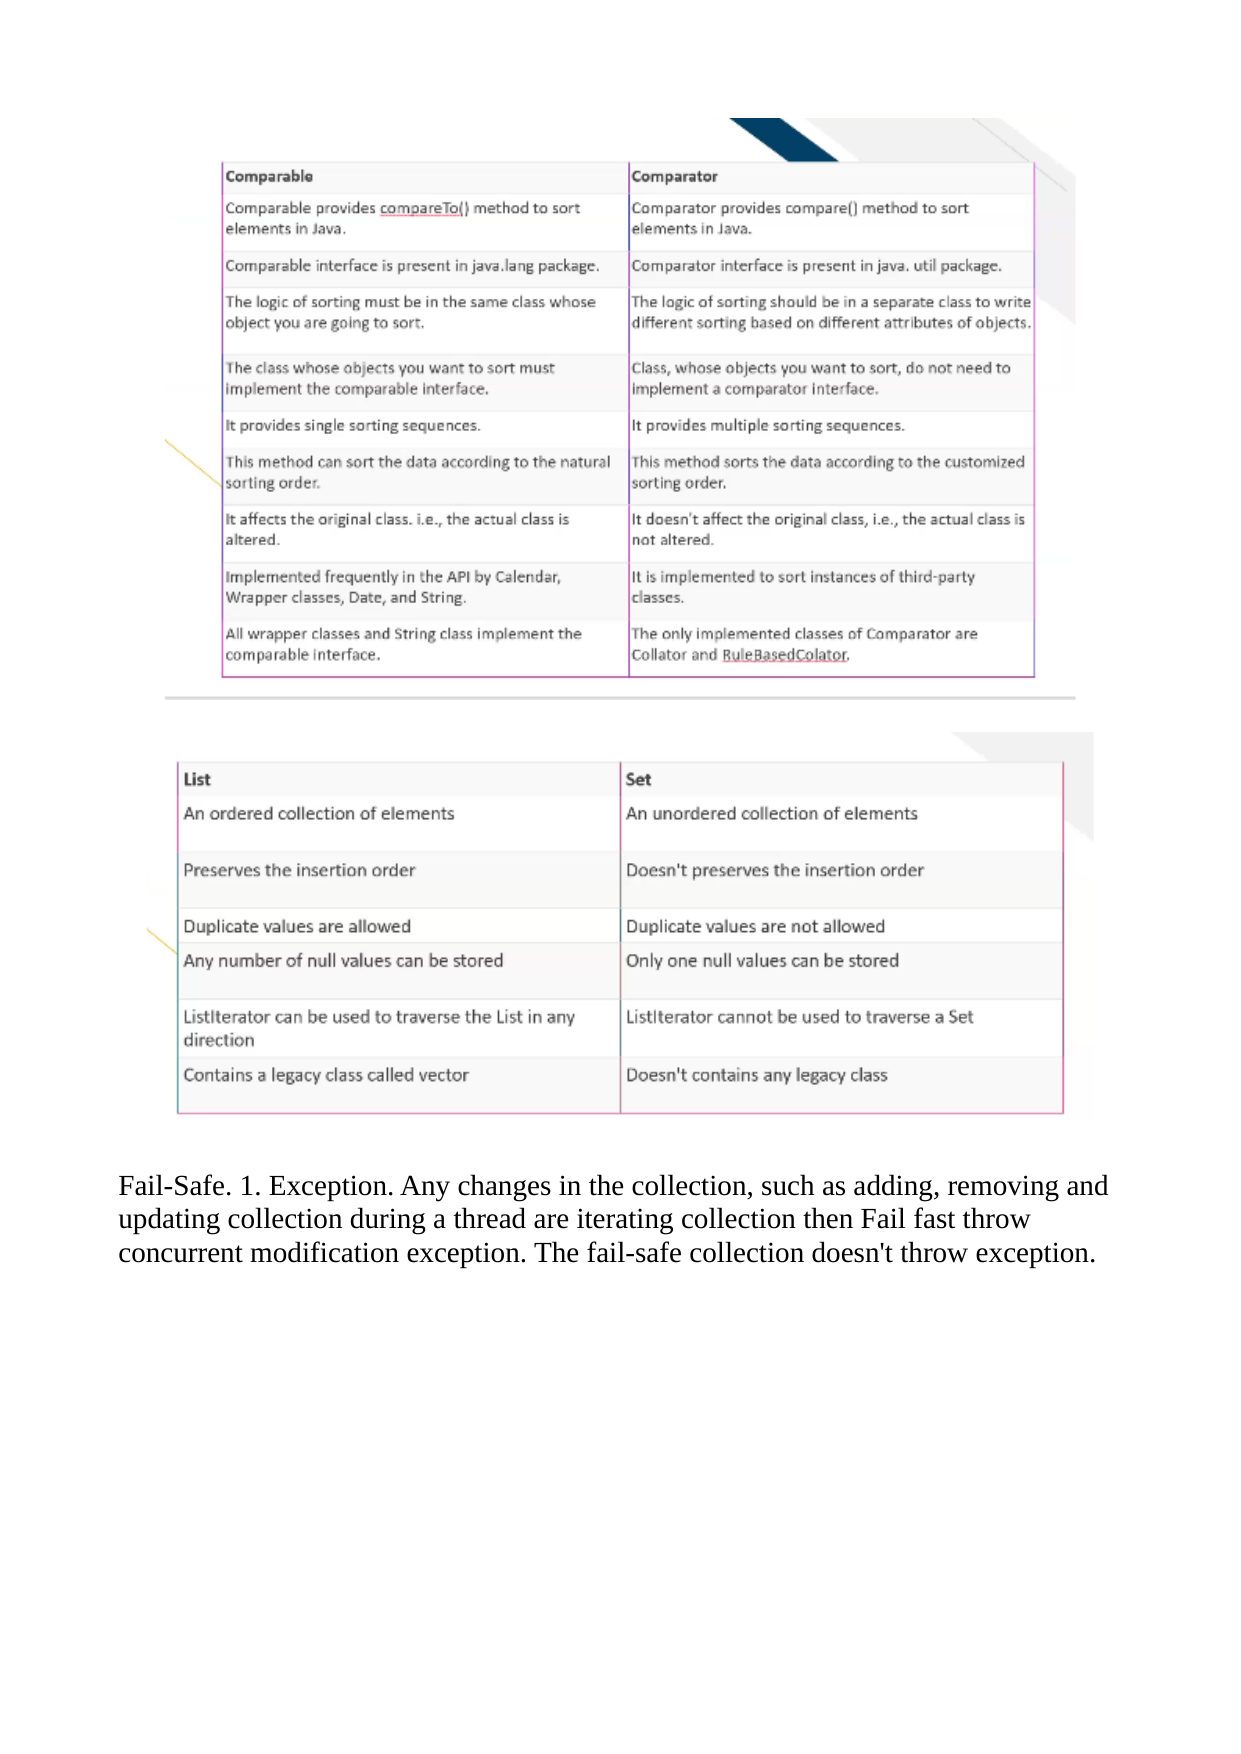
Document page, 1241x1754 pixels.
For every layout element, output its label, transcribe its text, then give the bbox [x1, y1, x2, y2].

text Fail-Safe. 1. Exception. Any changes in the collection, such as adding, removing and updating collection during a thread are iterating collection then Fail fast throw concurrent modification exception. The fail-safe collection doesn't throw exception. [118, 1168, 1122, 1269]
picture [146, 732, 1094, 1135]
picture [164, 118, 1076, 700]
